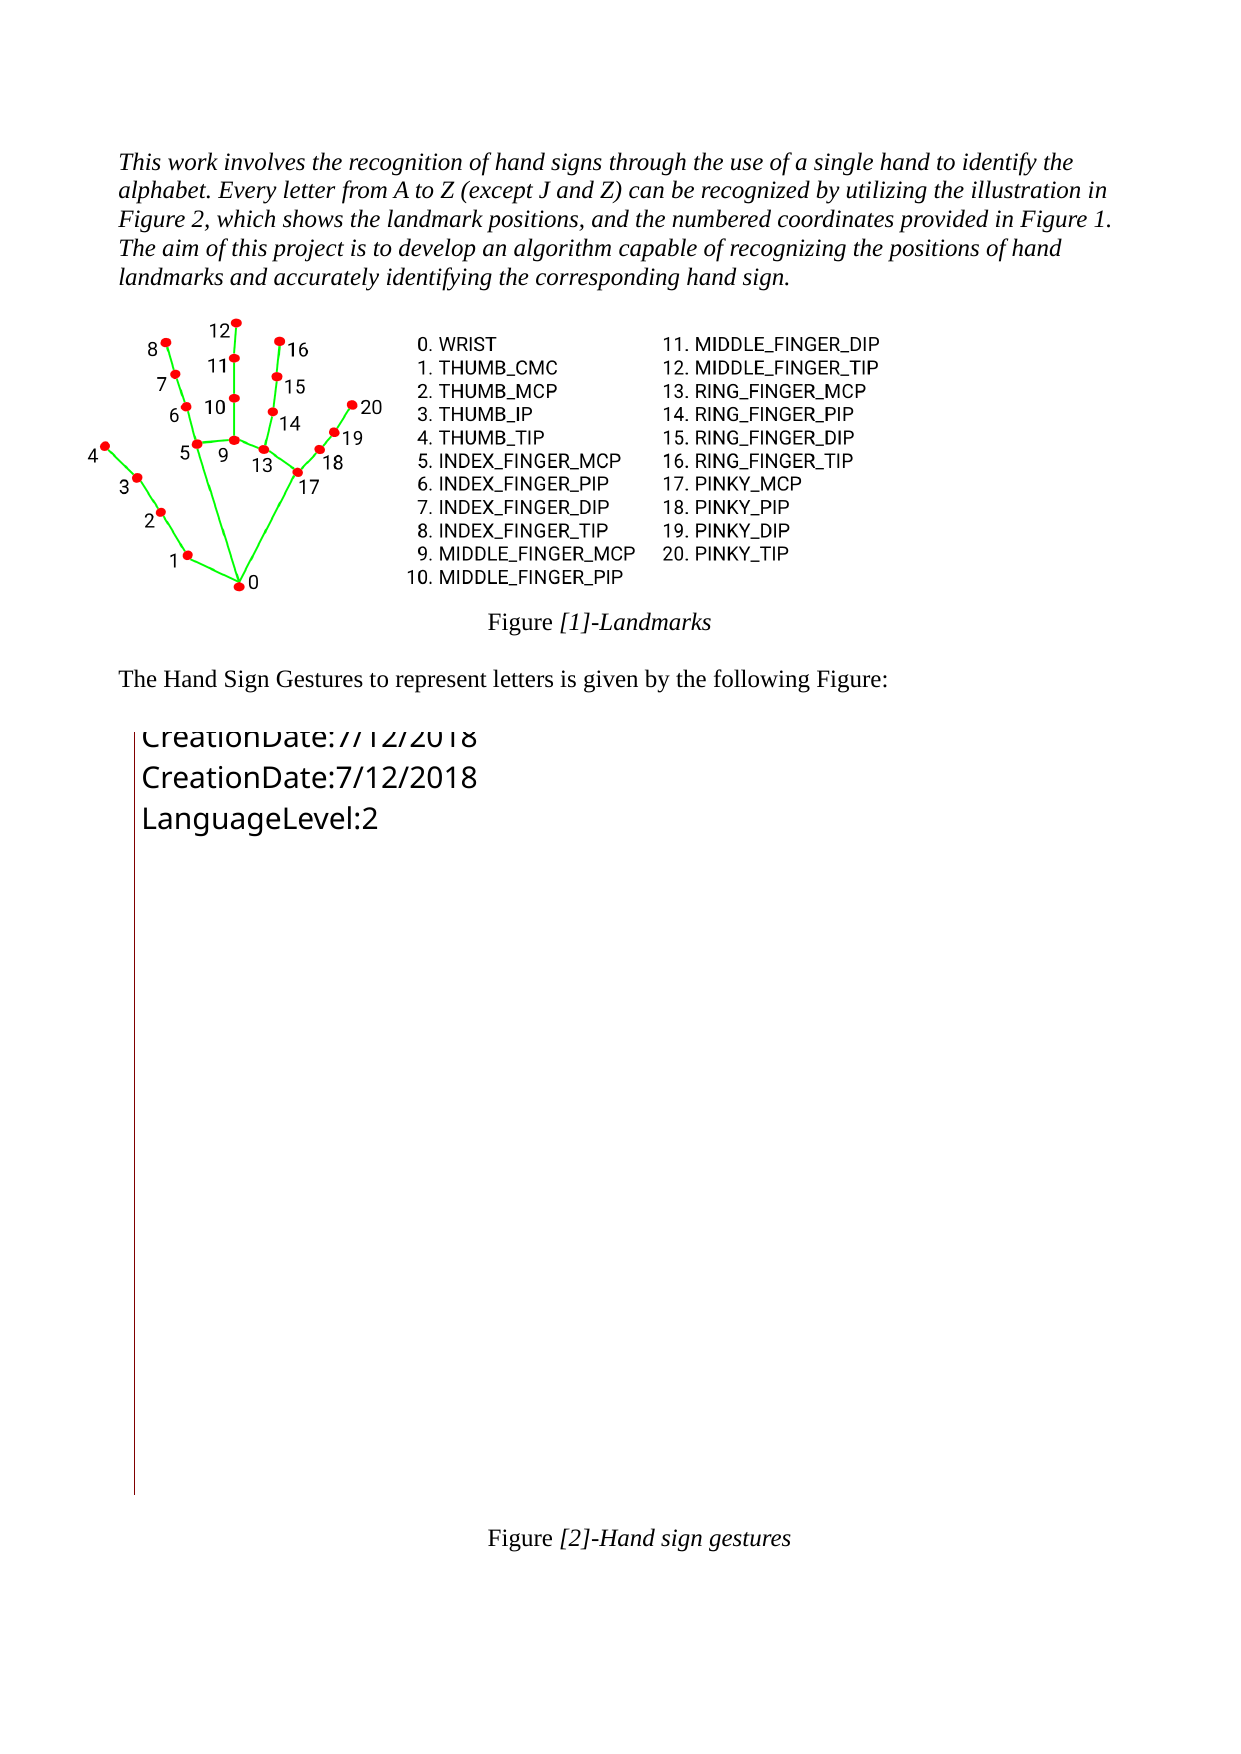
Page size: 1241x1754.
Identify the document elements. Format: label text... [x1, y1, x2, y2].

text Figure [2]-Hand sign gestures [118, 1523, 1122, 1552]
picture [83, 315, 883, 595]
text Figure [1]-Landmarks [118, 607, 1122, 636]
text This work involves the recognition of hand signs through the use of a single hand to identify the alphabet. Every letter from A to Z (except J and Z) can be recognized by utilizing the illustration in Figure 2, which shows the landmark positions, and the numbered coordinates provided in Figure 1. The aim of this project is to develop an algorithm capable of recognizing the positions of hand landmarks and accurately identifying the corresponding hand sign. [118, 147, 1122, 291]
text The Hand Sign Gestures to represent letters is given by the following Figure: [118, 664, 1122, 693]
